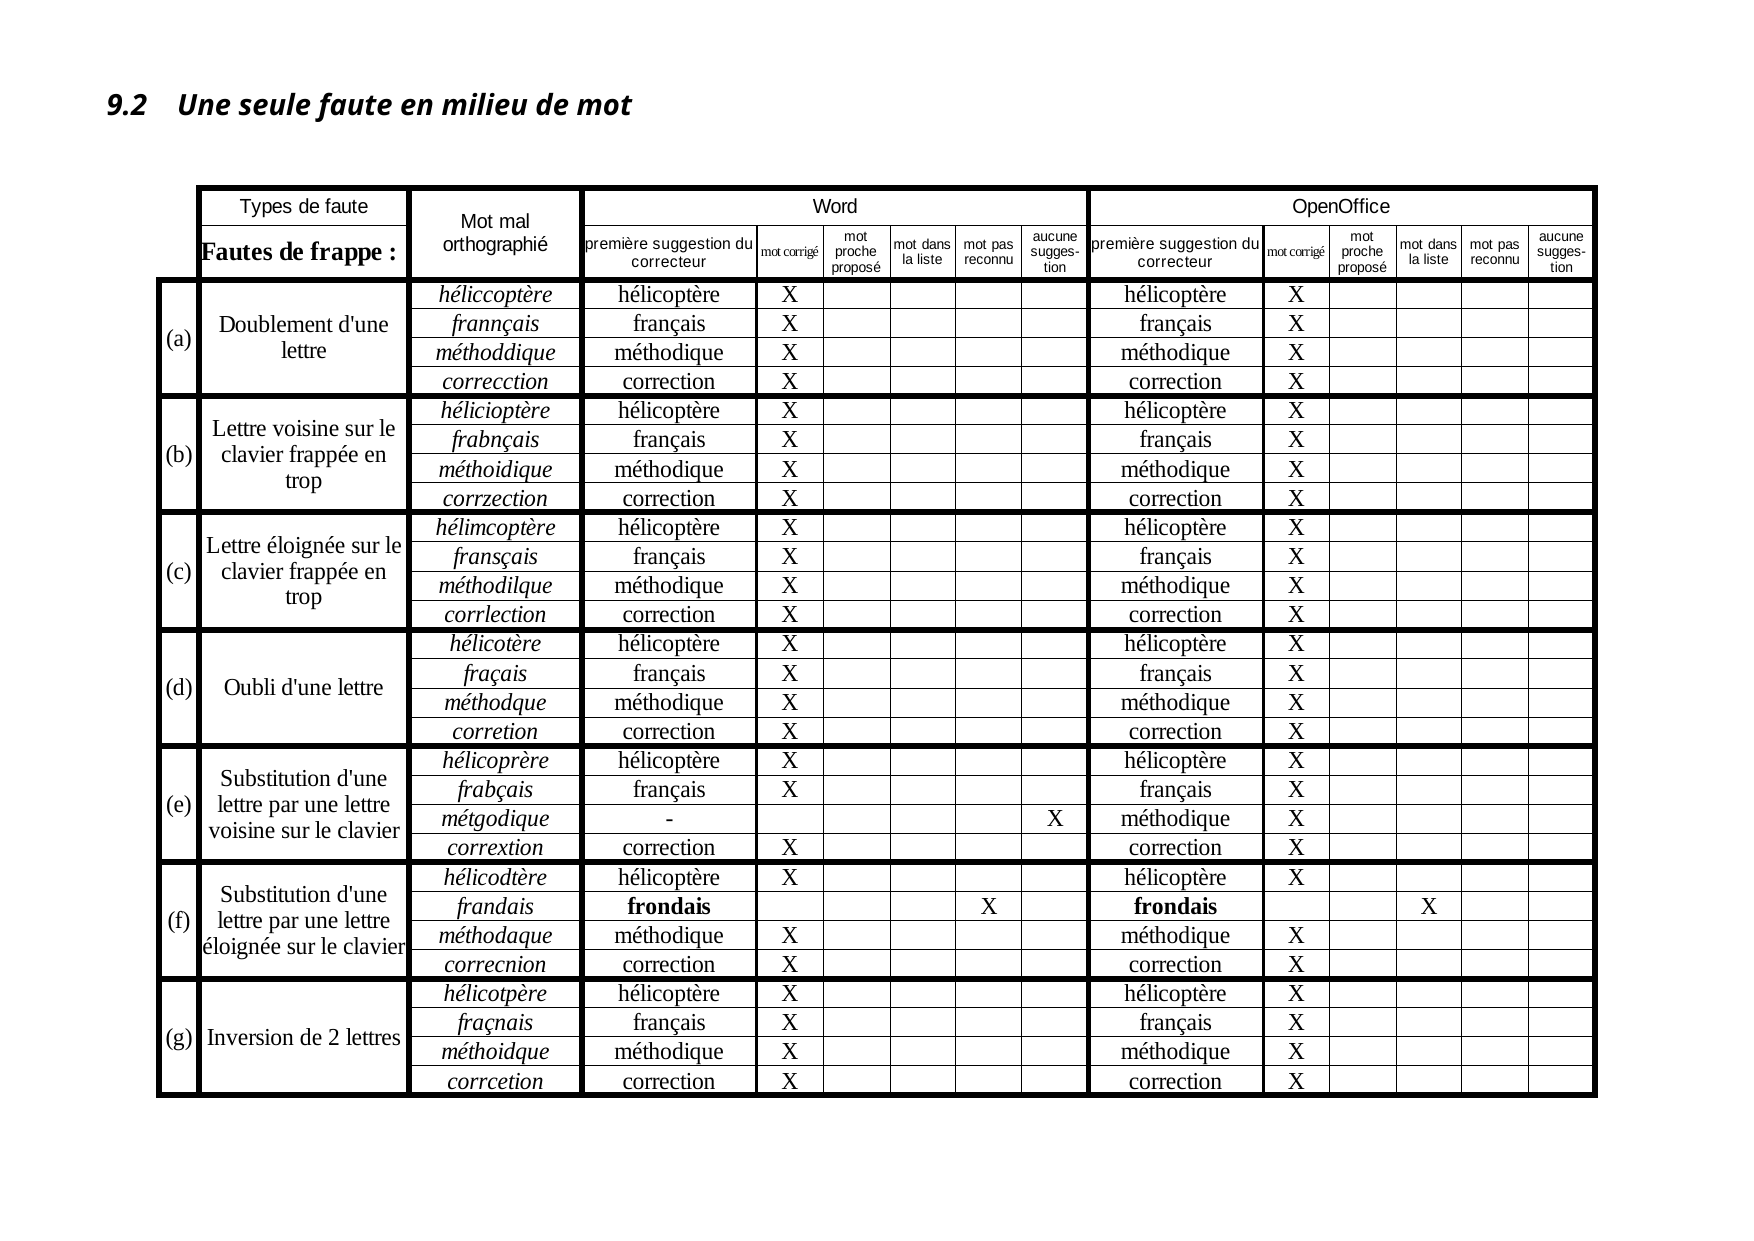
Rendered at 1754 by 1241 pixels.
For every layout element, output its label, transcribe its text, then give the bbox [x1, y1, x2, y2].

subtitle Une seule faute en milieu de mot [59, 84, 1695, 124]
